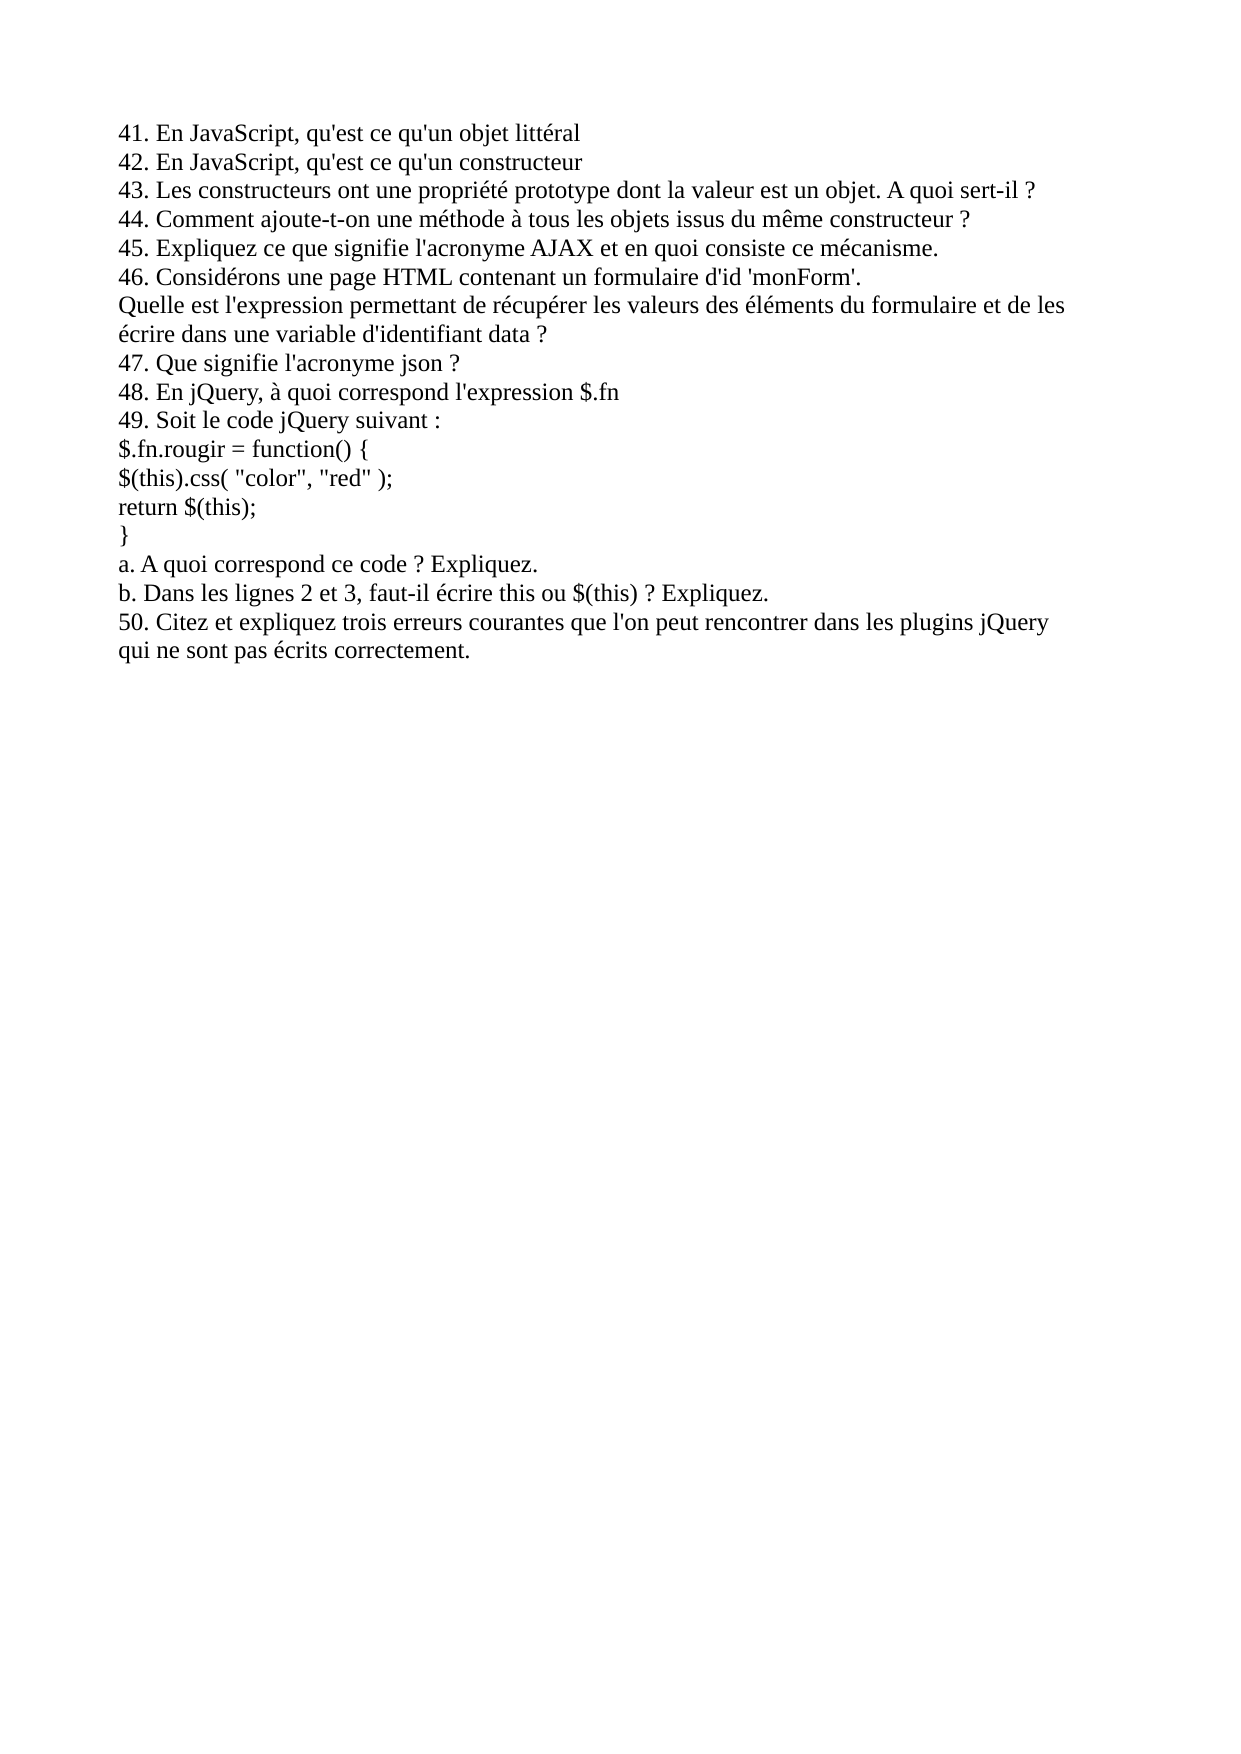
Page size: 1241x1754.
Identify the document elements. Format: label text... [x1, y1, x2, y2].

text écrire dans une variable d'identifiant data ? [118, 319, 1122, 348]
text 42. En JavaScript, qu'est ce qu'un constructeur [118, 147, 1122, 176]
text 50. Citez et expliquez trois erreurs courantes que l'on peut rencontrer dans les plugins jQuery [118, 607, 1122, 636]
text $(this).css( "color", "red" ); [118, 463, 1122, 492]
text 45. Expliquez ce que signifie l'acronyme AJAX et en quoi consiste ce mécanisme. [118, 233, 1122, 262]
text 46. Considérons une page HTML contenant un formulaire d'id 'monForm'. [118, 262, 1122, 291]
text $.fn.rougir = function() { [118, 434, 1122, 463]
text 41. En JavaScript, qu'est ce qu'un objet littéral [118, 118, 1122, 147]
text qui ne sont pas écrits correctement. [118, 636, 1122, 664]
text a. A quoi correspond ce code ? Expliquez. [118, 549, 1122, 578]
text b. Dans les lignes 2 et 3, faut-il écrire this ou $(this) ? Expliquez. [118, 578, 1122, 607]
text } [118, 521, 1122, 549]
text 49. Soit le code jQuery suivant : [118, 406, 1122, 434]
text Quelle est l'expression permettant de récupérer les valeurs des éléments du formulaire et de les [118, 291, 1122, 319]
text 44. Comment ajoute-t-on une méthode à tous les objets issus du même constructeur ? [118, 204, 1122, 233]
text 48. En jQuery, à quoi correspond l'expression $.fn [118, 377, 1122, 406]
text return $(this); [118, 492, 1122, 521]
text 43. Les constructeurs ont une propriété prototype dont la valeur est un objet. A quoi sert-il ? [118, 176, 1122, 204]
text 47. Que signifie l'acronyme json ? [118, 348, 1122, 377]
